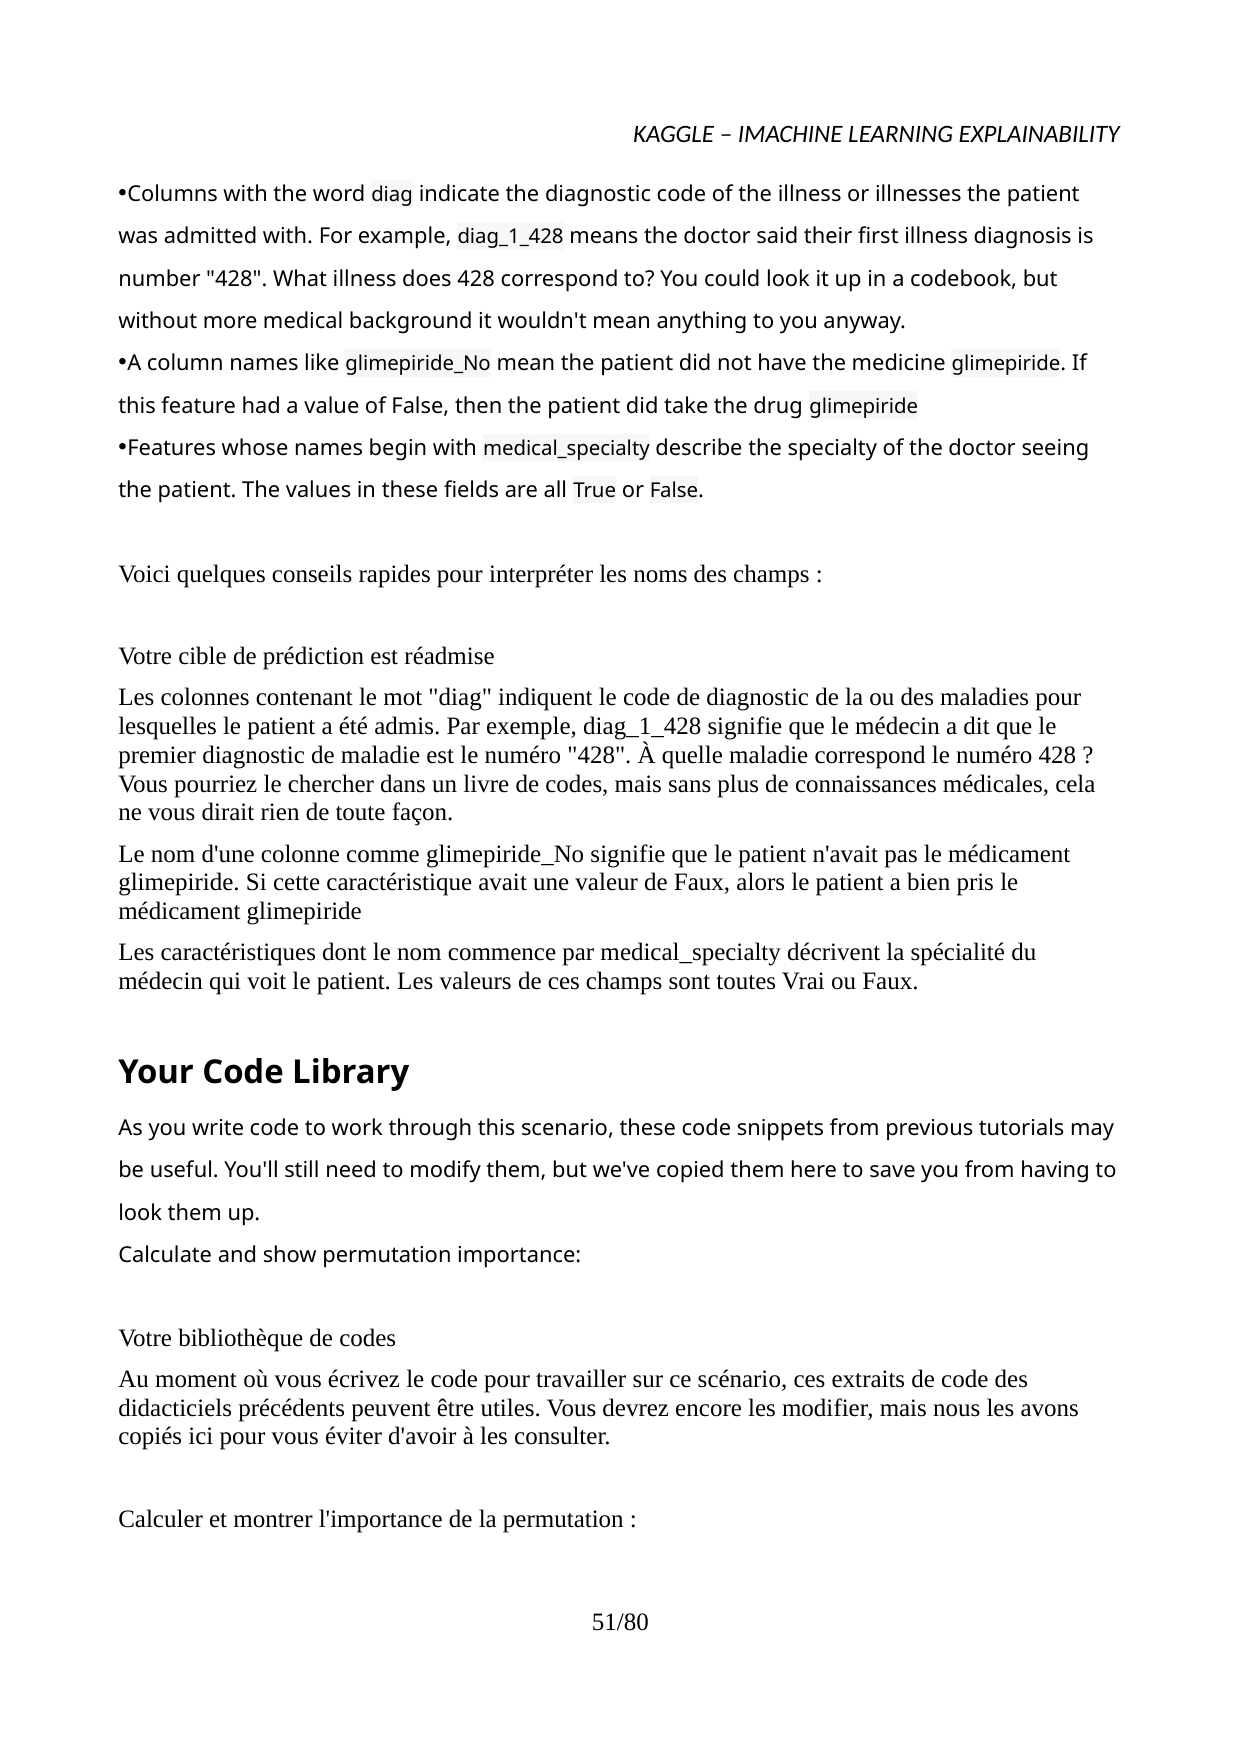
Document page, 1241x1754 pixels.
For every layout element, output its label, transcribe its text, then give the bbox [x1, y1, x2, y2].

text Calculate and show permutation importance: [118, 1239, 1122, 1269]
text Votre cible de prédiction est réadmise [118, 641, 1122, 670]
list A column names like glimepiride_No mean the patient did not have the medicine glimepiride. If this feature had a value of False, then the patient did take the drug glimepiride [118, 347, 1122, 419]
list Features whose names begin with medical_specialty describe the specialty of the doctor seeing the patient. The values in these fields are all True or False. [118, 432, 1122, 504]
text Les caractéristiques dont le nom commence par medical_specialty décrivent la spécialité du médecin qui voit le patient. Les valeurs de ces champs sont toutes Vrai ou Faux. [118, 937, 1122, 995]
list Columns with the word diag indicate the diagnostic code of the illness or illnesses the patient was admitted with. For example, diag_1_428 means the doctor said their first illness diagnosis is number "428". What illness does 428 correspond to? You could look it up in a codebook, but without more medical background it wouldn't mean anything to you anyway. [118, 178, 1122, 335]
text Voici quelques conseils rapides pour interpréter les noms des champs : [118, 559, 1122, 587]
text Votre bibliothèque de codes [118, 1323, 1122, 1351]
text Le nom d'une colonne comme glimepiride_No signifie que le patient n'avait pas le médicament glimepiride. Si cette caractéristique avait une valeur de Faux, alors le patient a bien pris le médicament glimepiride [118, 839, 1122, 925]
subtitle Your Code Library [118, 1049, 1122, 1093]
text Au moment où vous écrivez le code pour travailler sur ce scénario, ces extraits de code des didacticiels précédents peuvent être utiles. Vous devrez encore les modifier, mais nous les avons copiés ici pour vous éviter d'avoir à les consulter. [118, 1364, 1122, 1450]
text Calculer et montrer l'importance de la permutation : [118, 1504, 1122, 1533]
text As you write code to work through this scenario, these code snippets from previous tutorials may be useful. You'll still need to modify them, but we've copied them here to save you from having to look them up. [118, 1112, 1122, 1227]
text Les colonnes contenant le mot "diag" indiquent le code de diagnostic de la ou des maladies pour lesquelles le patient a été admis. Par exemple, diag_1_428 signifie que le médecin a dit que le premier diagnostic de maladie est le numéro "428". À quelle maladie correspond le numéro 428 ? Vous pourriez le chercher dans un livre de codes, mais sans plus de connaissances médicales, cela ne vous dirait rien de toute façon. [118, 682, 1122, 826]
